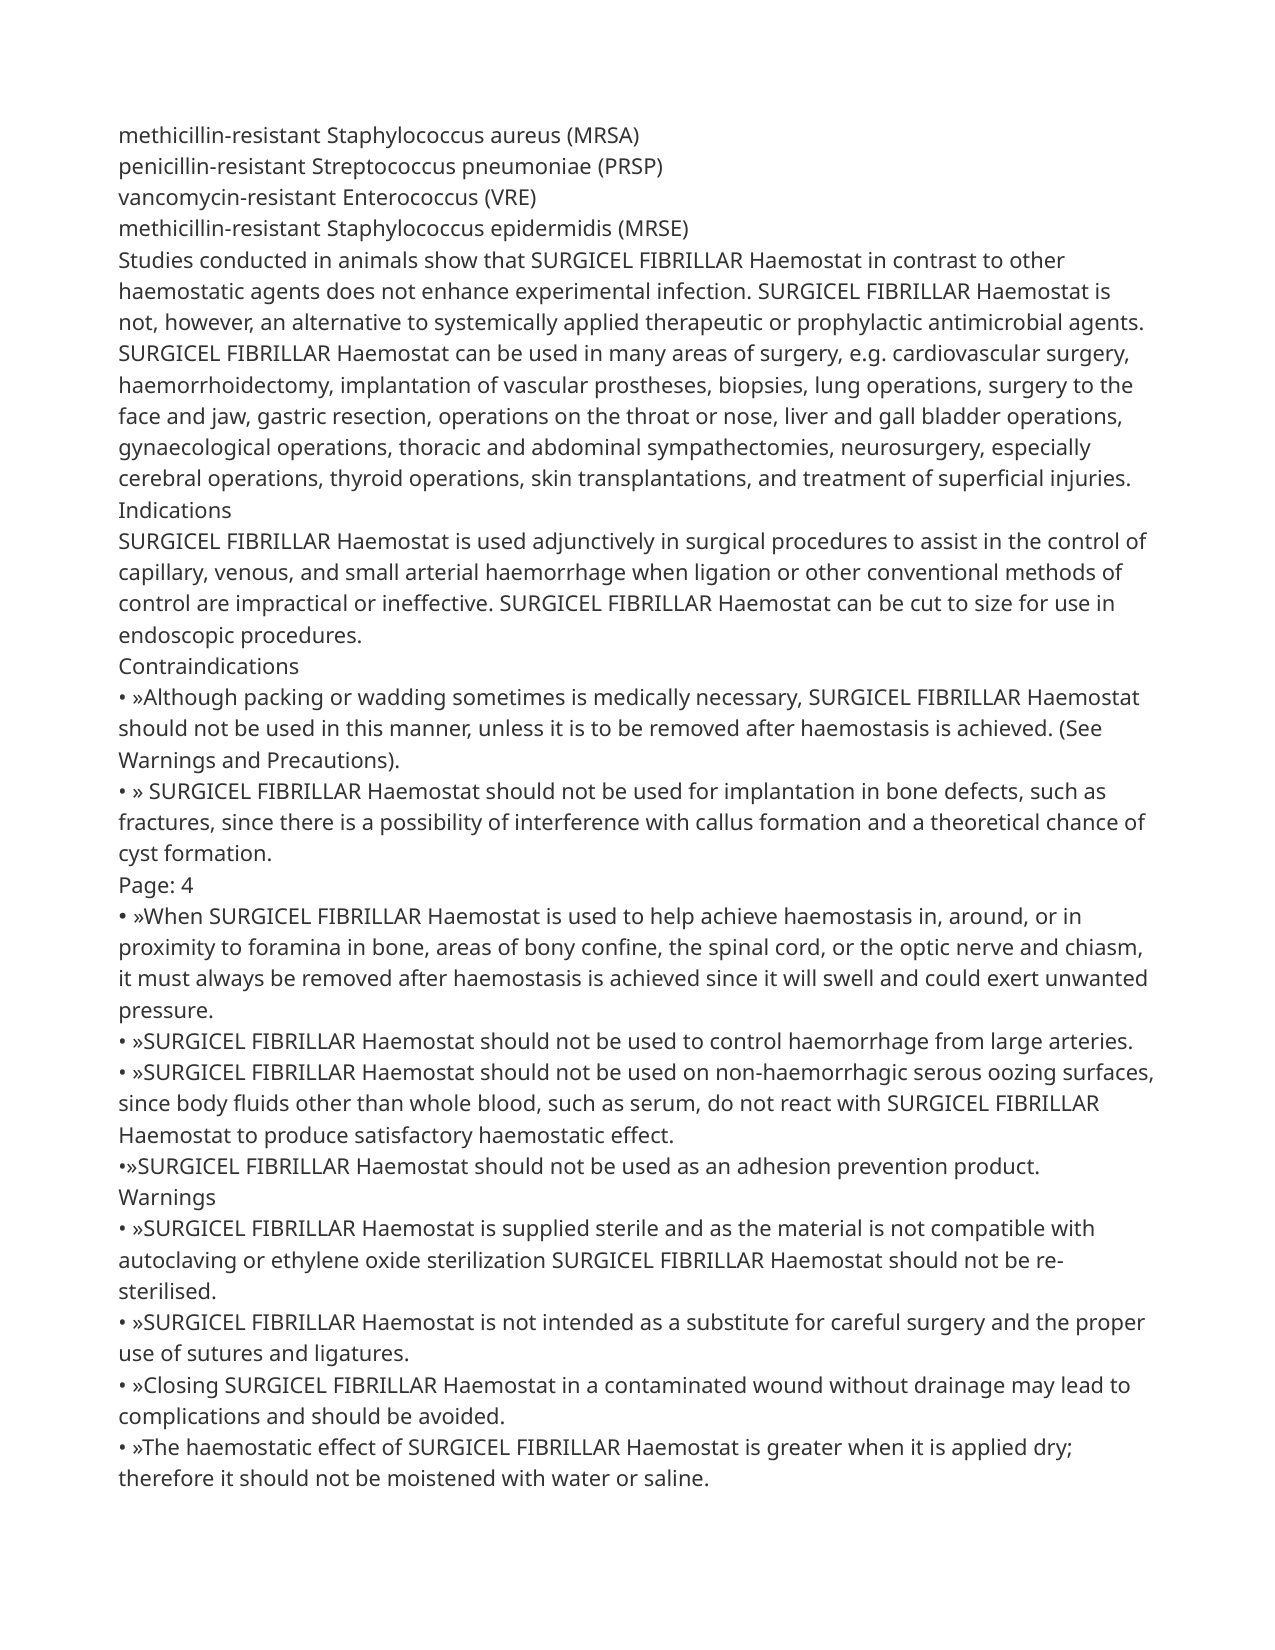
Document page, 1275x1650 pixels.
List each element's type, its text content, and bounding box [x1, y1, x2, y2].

text • »Although packing or wadding sometimes is medically necessary, SURGICEL FIBRILLAR Haemostat should not be used in this manner, unless it is to be removed after haemostasis is achieved. (See Warnings and Precautions). [118, 681, 1157, 774]
text • »When SURGICEL FIBRILLAR Haemostat is used to help achieve haemostasis in, around, or in proximity to foramina in bone, areas of bony confine, the spinal cord, or the optic nerve and chiasm, it must always be removed after haemostasis is achieved since it will swell and could exert unwanted pressure. [118, 899, 1157, 1024]
text Page: 4 [118, 868, 1157, 899]
text • » SURGICEL FIBRILLAR Haemostat should not be used for implantation in bone defects, such as fractures, since there is a possibility of interference with callus formation and a theoretical chance of cyst formation. [118, 774, 1157, 868]
text Indications [118, 493, 1157, 524]
text • »The haemostatic effect of SURGICEL FIBRILLAR Haemostat is greater when it is applied dry; therefore it should not be moistened with water or saline. [118, 1431, 1157, 1493]
text Contraindications [118, 649, 1157, 681]
text • »SURGICEL FIBRILLAR Haemostat should not be used to control haemorrhage from large arteries. [118, 1024, 1157, 1056]
text penicillin-resistant Streptococcus pneumoniae (PRSP) [118, 149, 1157, 181]
text • »SURGICEL FIBRILLAR Haemostat should not be used on non-haemorrhagic serous oozing surfaces, since body fluids other than whole blood, such as serum, do not react with SURGICEL FIBRILLAR Haemostat to produce satisfactory haemostatic effect. •»SURGICEL FIBRILLAR Haemostat should not be used as an adhesion prevention product. Warnings [118, 1056, 1157, 1212]
text SURGICEL FIBRILLAR Haemostat is used adjunctively in surgical procedures to assist in the control of capillary, venous, and small arterial haemorrhage when ligation or other conventional methods of control are impractical or ineffective. SURGICEL FIBRILLAR Haemostat can be cut to size for use in endoscopic procedures. [118, 524, 1157, 649]
text • »SURGICEL FIBRILLAR Haemostat is not intended as a substitute for careful surgery and the proper use of sutures and ligatures. [118, 1306, 1157, 1368]
text vancomycin-resistant Enterococcus (VRE) [118, 181, 1157, 212]
text methicillin-resistant Staphylococcus aureus (MRSA) [118, 118, 1157, 149]
text methicillin-resistant Staphylococcus epidermidis (MRSE) [118, 212, 1157, 243]
text • »SURGICEL FIBRILLAR Haemostat is supplied sterile and as the material is not compatible with autoclaving or ethylene oxide sterilization SURGICEL FIBRILLAR Haemostat should not be re-sterilised. [118, 1212, 1157, 1306]
text SURGICEL FIBRILLAR Haemostat can be used in many areas of surgery, e.g. cardiovascular surgery, haemorrhoidectomy, implantation of vascular prostheses, biopsies, lung operations, surgery to the face and jaw, gastric resection, operations on the throat or nose, liver and gall bladder operations, gynaecological operations, thoracic and abdominal sympathectomies, neurosurgery, especially cerebral operations, thyroid operations, skin transplantations, and treatment of superficial injuries. [118, 337, 1157, 493]
text Studies conducted in animals show that SURGICEL FIBRILLAR Haemostat in contrast to other haemostatic agents does not enhance experimental infection. SURGICEL FIBRILLAR Haemostat is not, however, an alternative to systemically applied therapeutic or prophylactic antimicrobial agents. [118, 243, 1157, 337]
text • »Closing SURGICEL FIBRILLAR Haemostat in a contaminated wound without drainage may lead to complications and should be avoided. [118, 1368, 1157, 1431]
